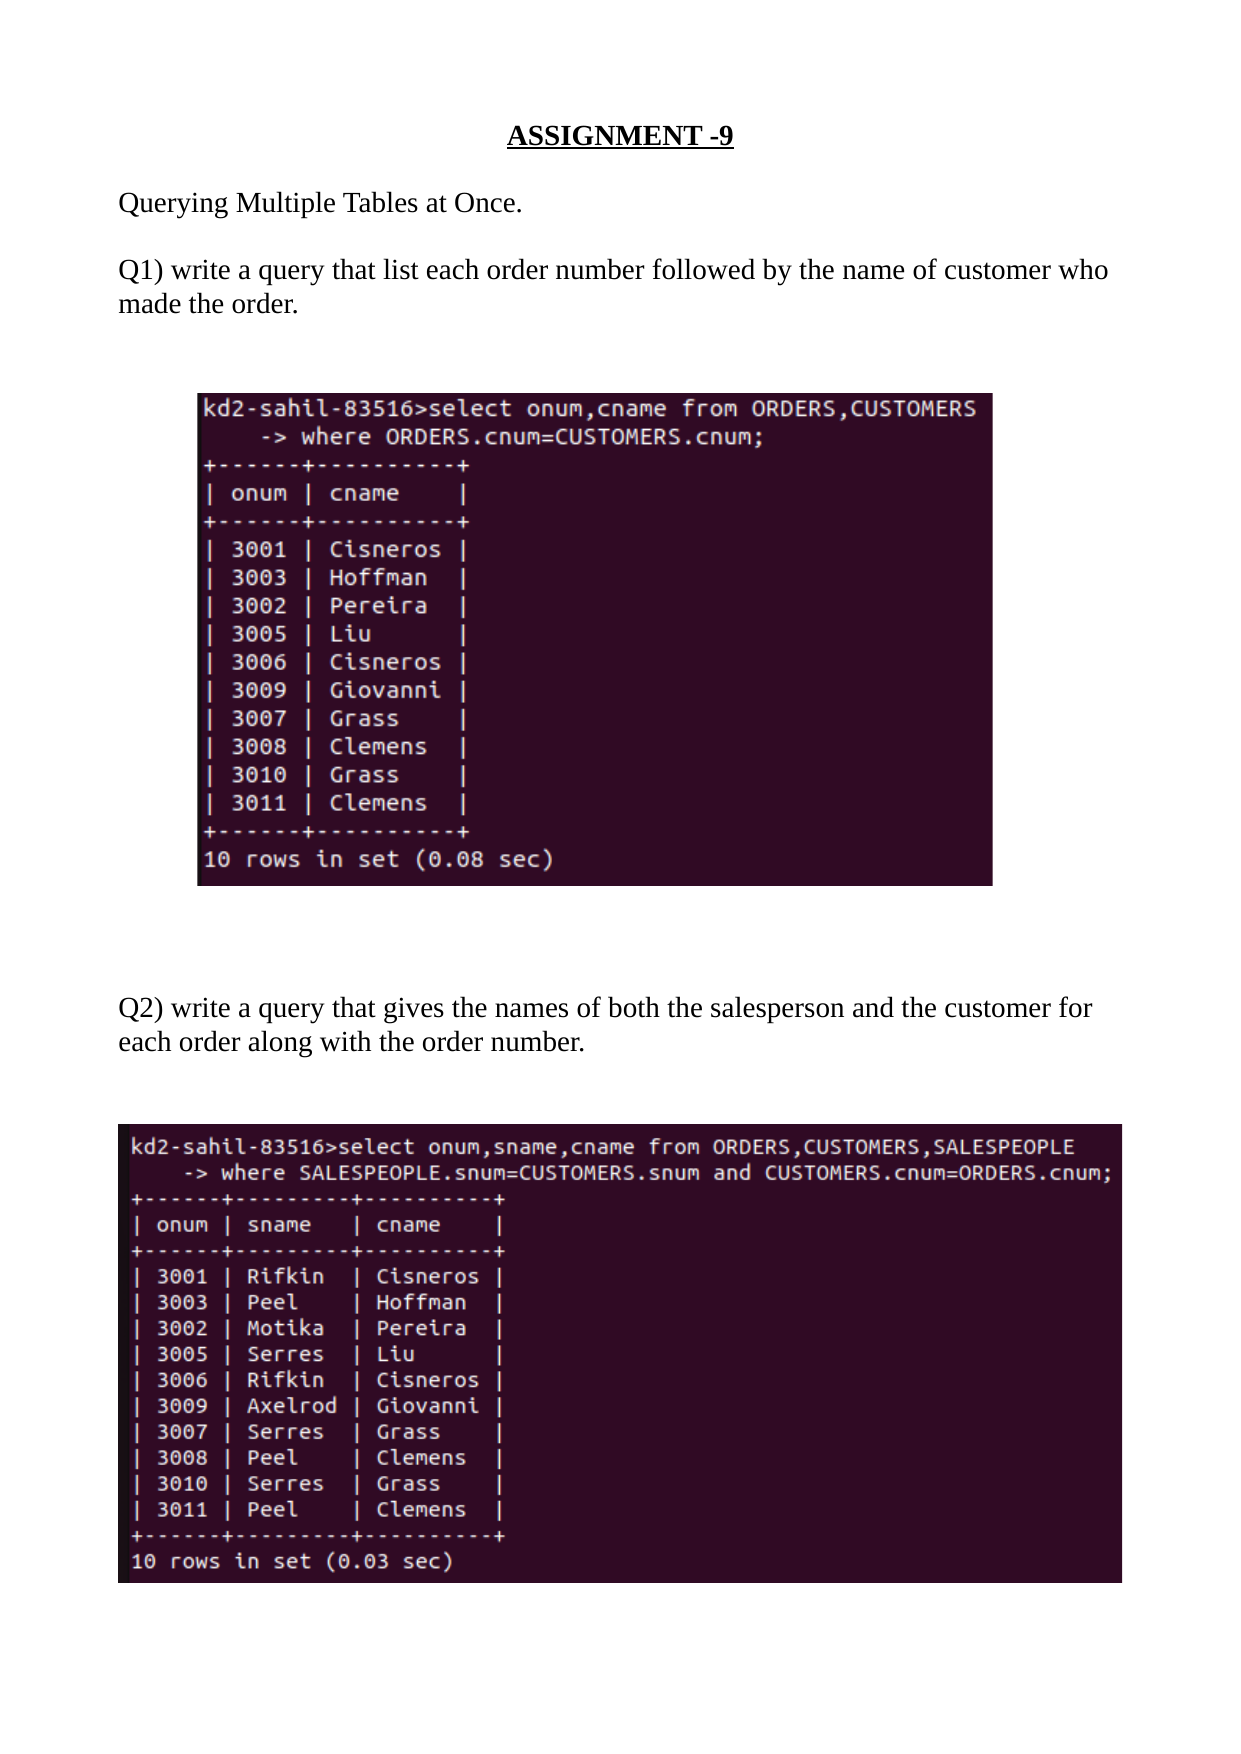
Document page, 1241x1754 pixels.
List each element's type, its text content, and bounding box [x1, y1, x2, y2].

picture [118, 1124, 1123, 1583]
text Q1) write a query that list each order number followed by the name of customer who made the order. [118, 252, 1122, 319]
text Querying Multiple Tables at Once. [118, 185, 1122, 219]
text ASSIGNMENT -9 [118, 118, 1122, 152]
text Q2) write a query that gives the names of both the salesperson and the customer for each order along with the order number. [118, 990, 1122, 1057]
picture [197, 393, 993, 886]
